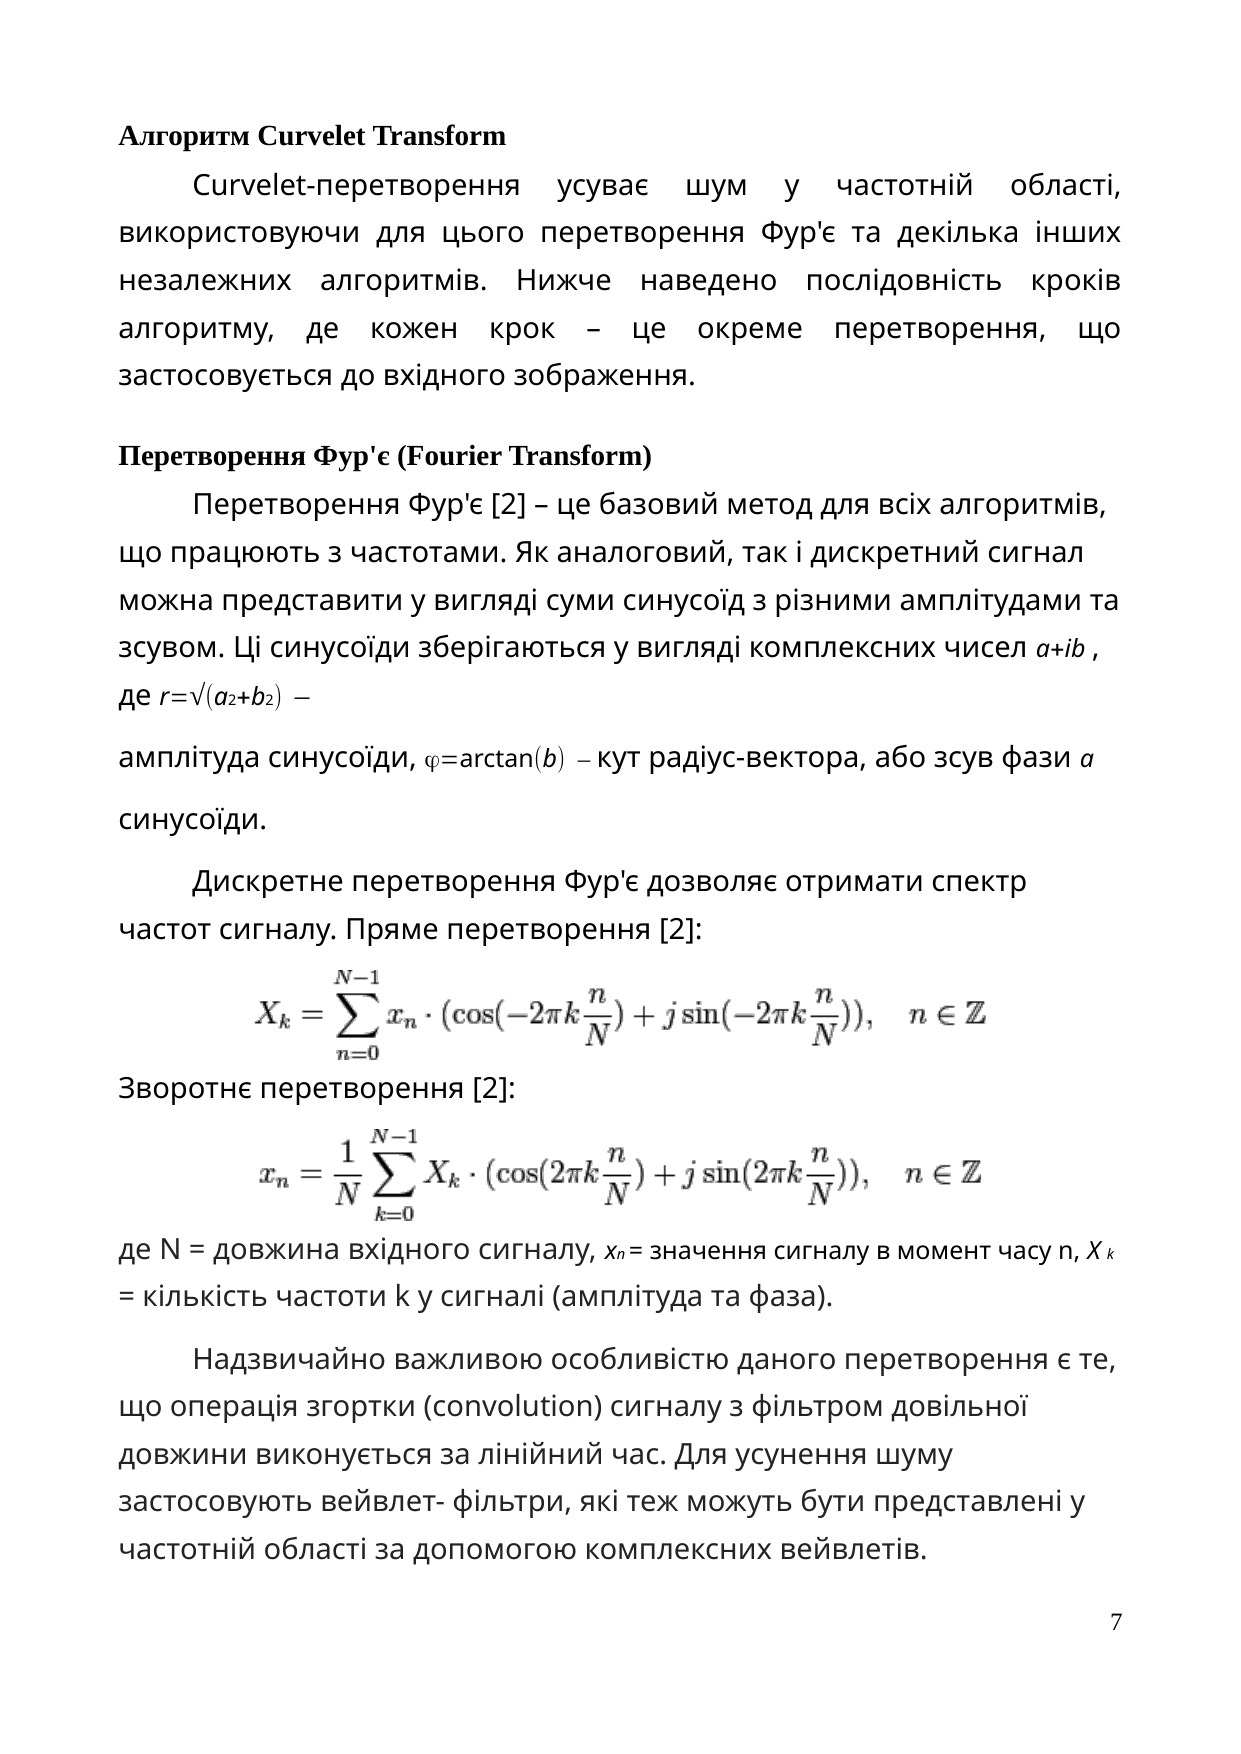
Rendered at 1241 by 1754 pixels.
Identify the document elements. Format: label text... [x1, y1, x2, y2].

text Зворотнє перетворення [2]: [118, 970, 1122, 1107]
subtitle Алгоритм Curvelet Transform [118, 118, 1122, 152]
text амплітуда синусоїди, φ=arctan(b) – кут радіус-вектора, або зсув фази a [118, 736, 1122, 776]
text Curvelet-перетворення усуває шум у частотній області, використовуючи для цього перетворення Фур'є та декілька інших незалежних алгоритмів. Нижче наведено послідовність кроків алгоритму, де кожен крок – це окреме перетворення, що застосовується до вхідного зображення. [118, 164, 1122, 394]
text Дискретне перетворення Фур'є дозволяє отримати спектр частот сигналу. Пряме перетворення [2]: [118, 861, 1122, 948]
text Перетворення Фур'є [2] – це базовий метод для всіх алгоритмів, що працюють з частотами. Як аналоговий, так і дискретний сигнал можна представити у вигляді суми синусоїд з різними амплітудами та зсувом. Ці синусоїди зберігаються у вигляді комплексних чисел a+ib , де r=√(a2+b2) – [118, 484, 1122, 714]
picture [259, 1129, 982, 1221]
text де N = довжина вхідного сигналу, xn = значення сигналу в момент часу n, X k = кількість частоти k у сигналі (амплітуда та фаза). [118, 1129, 1122, 1315]
text синусоїди. [118, 798, 1122, 838]
subtitle Перетворення Фур'є (Fourier Transform) [118, 438, 1122, 471]
picture [254, 970, 986, 1060]
text Надзвичайно важливою особливістю даного перетворення є те, що операція згортки (convolution) сигналу з фільтром довільної довжини виконується за лінійний час. Для усунення шуму застосовують вейвлет- фільтри, які теж можуть бути представлені у частотній області за допомогою комплексних вейвлетів. [118, 1338, 1122, 1568]
